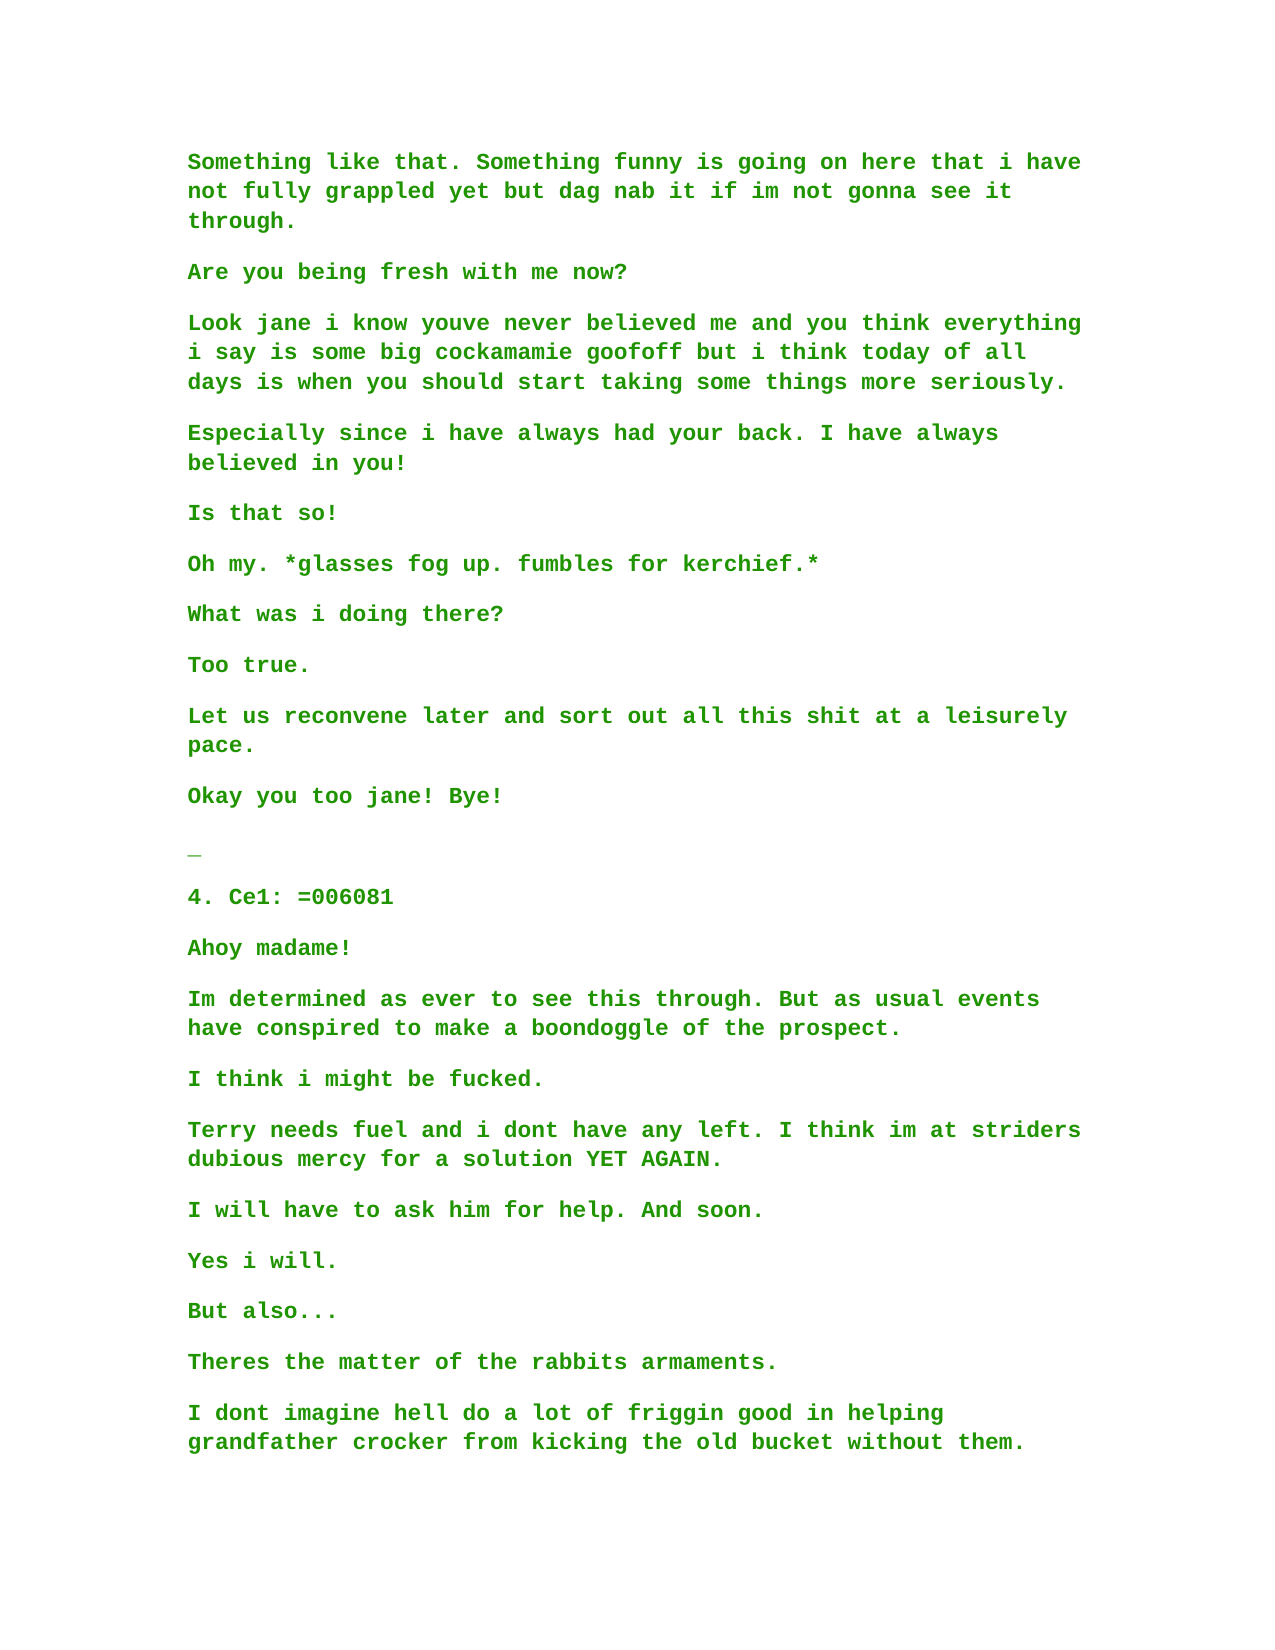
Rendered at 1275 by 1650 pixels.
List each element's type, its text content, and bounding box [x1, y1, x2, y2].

text Oh my. *glasses fog up. fumbles for kerchief.* [187, 552, 1087, 578]
text Theres the matter of the rabbits armaments. [187, 1350, 1087, 1376]
text Ahoy madame! [187, 936, 1087, 962]
text I dont imagine hell do a lot of friggin good in helping grandfather crocker from kicking the old bucket without them. [187, 1401, 1087, 1457]
text Im determined as ever to see this through. But as usual events have conspired to make a boondoggle of the prospect. [187, 987, 1087, 1043]
text Too true. [187, 653, 1087, 679]
text I think i might be fucked. [187, 1067, 1087, 1093]
text _ [187, 835, 1087, 861]
text What was i doing there? [187, 603, 1087, 629]
text Are you being fresh with me now? [187, 260, 1087, 286]
text Something like that. Something funny is going on here that i have not fully grappled yet but dag nab it if im not gonna see it through. [187, 150, 1087, 236]
text But also... [187, 1299, 1087, 1326]
text Yes i will. [187, 1249, 1087, 1275]
text Let us reconvene later and sort out all this shit at a leisurely pace. [187, 704, 1087, 760]
text Especially since i have always had your back. I have always believed in you! [187, 421, 1087, 477]
text Is that so! [187, 501, 1087, 527]
text I will have to ask him for help. And soon. [187, 1198, 1087, 1224]
text 4. Ce1: =006081 [187, 886, 1087, 912]
text Terry needs fuel and i dont have any left. I think im at striders dubious mercy for a solution YET AGAIN. [187, 1118, 1087, 1174]
text Okay you too jane! Bye! [187, 784, 1087, 810]
text Look jane i know youve never believed me and you think everything i say is some big cockamamie goofoff but i think today of all days is when you should start taking some things more seriously. [187, 311, 1087, 396]
